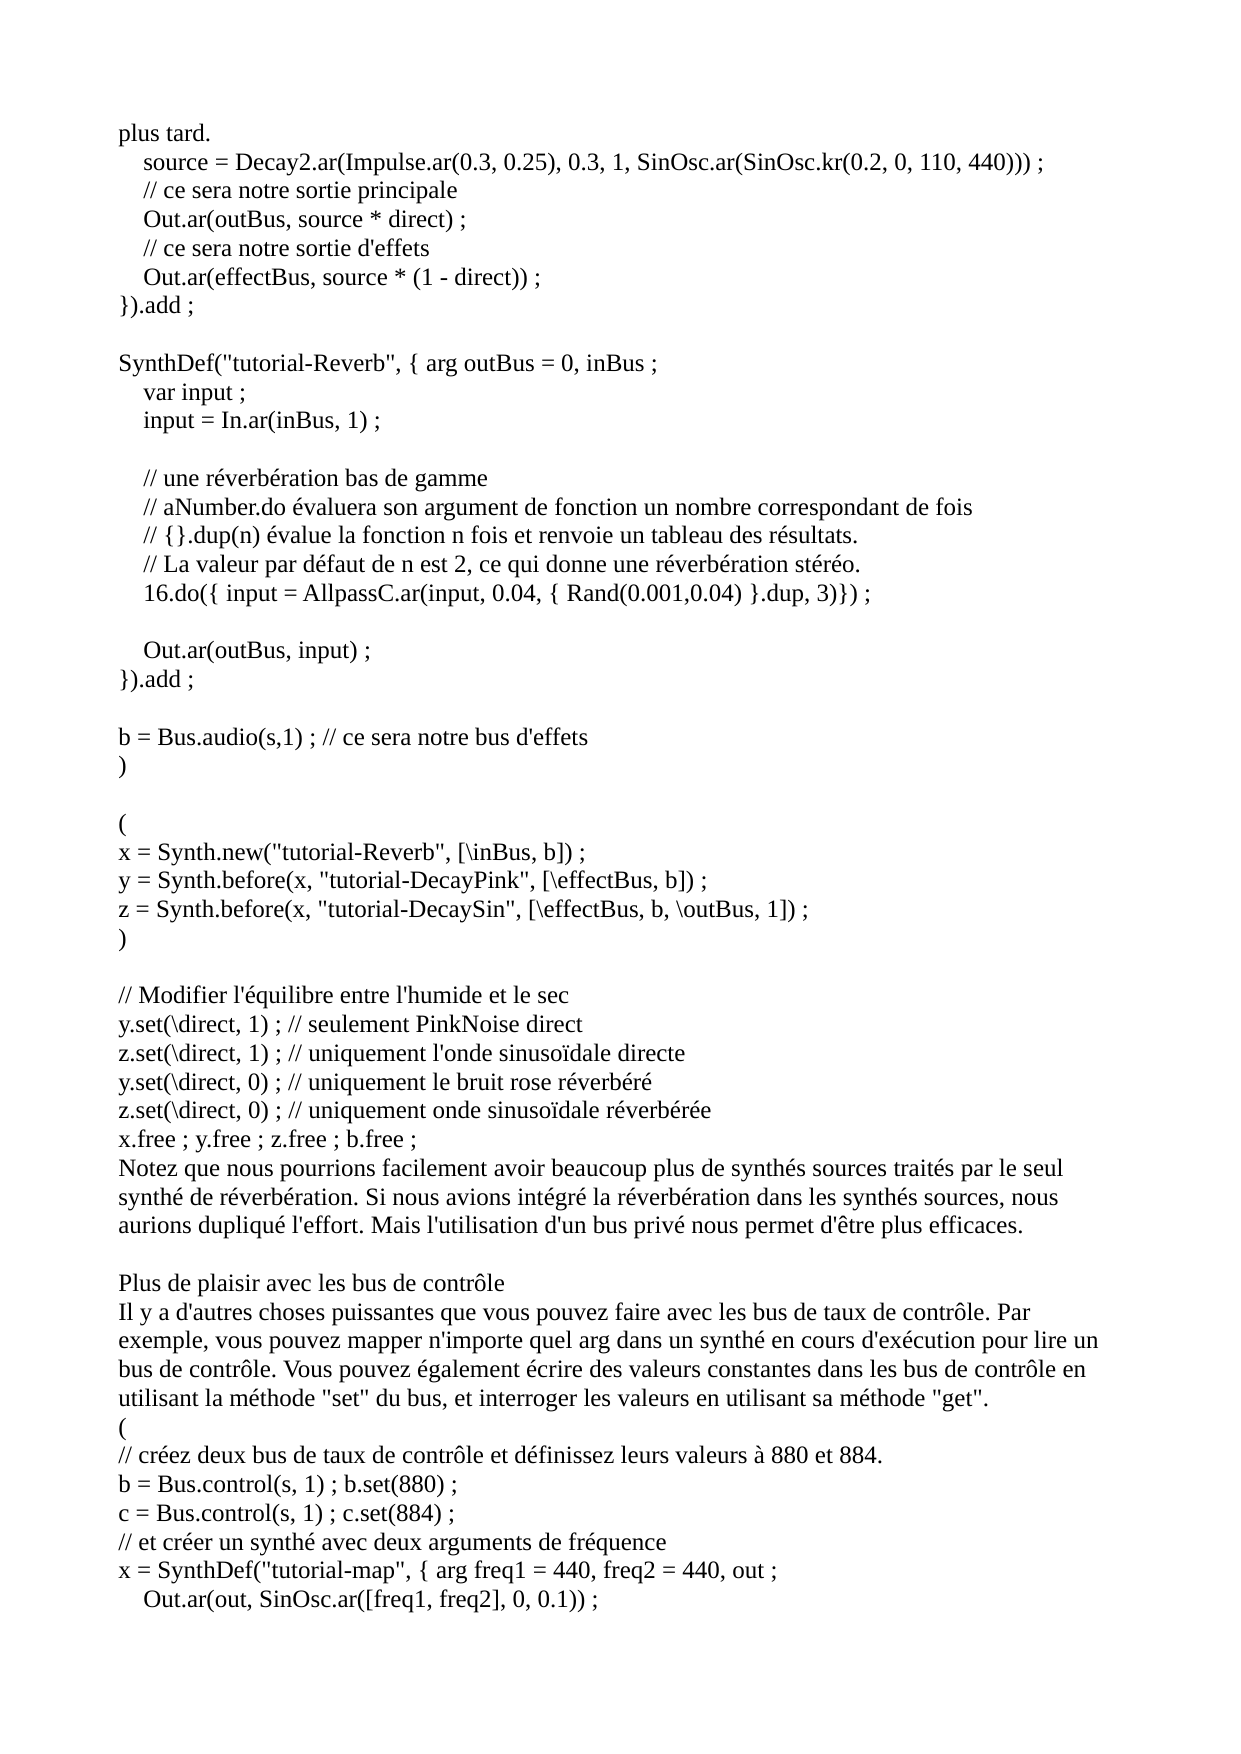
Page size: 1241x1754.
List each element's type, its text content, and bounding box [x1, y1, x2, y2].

text plus tard. source = Decay2.ar(Impulse.ar(0.3, 0.25), 0.3, 1, SinOsc.ar(SinOsc.kr(0.2, 0, 110, 440))) ; // ce sera notre sortie principale Out.ar(outBus, source * direct) ; // ce sera notre sortie d'effets Out.ar(effectBus, source * (1 - direct)) ; }).add ; SynthDef("tutorial-Reverb", { arg outBus = 0, inBus ; var input ; input = In.ar(inBus, 1) ; // une réverbération bas de gamme // aNumber.do évaluera son argument de fonction un nombre correspondant de fois // {}.dup(n) évalue la fonction n fois et renvoie un tableau des résultats. // La valeur par défaut de n est 2, ce qui donne une réverbération stéréo. 16.do({ input = AllpassC.ar(input, 0.04, { Rand(0.001,0.04) }.dup, 3)}) ; Out.ar(outBus, input) ; }).add ; b = Bus.audio(s,1) ; // ce sera notre bus d'effets ) ( x = Synth.new("tutorial-Reverb", [\inBus, b]) ; y = Synth.before(x, "tutorial-DecayPink", [\effectBus, b]) ; z = Synth.before(x, "tutorial-DecaySin", [\effectBus, b, \outBus, 1]) ; ) // Modifier l'équilibre entre l'humide et le sec y.set(\direct, 1) ; // seulement PinkNoise direct z.set(\direct, 1) ; // uniquement l'onde sinusoïdale directe y.set(\direct, 0) ; // uniquement le bruit rose réverbéré z.set(\direct, 0) ; // uniquement onde sinusoïdale réverbérée x.free ; y.free ; z.free ; b.free ; Notez que nous pourrions facilement avoir beaucoup plus de synthés sources traités par le seul synthé de réverbération. Si nous avions intégré la réverbération dans les synthés sources, nous aurions dupliqué l'effort. Mais l'utilisation d'un bus privé nous permet d'être plus efficaces. Plus de plaisir avec les bus de contrôle Il y a d'autres choses puissantes que vous pouvez faire avec les bus de taux de contrôle. Par exemple, vous pouvez mapper n'importe quel arg dans un synthé en cours d'exécution pour lire un bus de contrôle. Vous pouvez également écrire des valeurs constantes dans les bus de contrôle en utilisant la méthode "set" du bus, et interroger les valeurs en utilisant sa méthode "get". ( // créez deux bus de taux de contrôle et définissez leurs valeurs à 880 et 884. b = Bus.control(s, 1) ; b.set(880) ; c = Bus.control(s, 1) ; c.set(884) ; // et créer un synthé avec deux arguments de fréquence x = SynthDef("tutorial-map", { arg freq1 = 440, freq2 = 440, out ; Out.ar(out, SinOsc.ar([freq1, freq2], 0, 0.1)) ; [118, 118, 1122, 1613]
